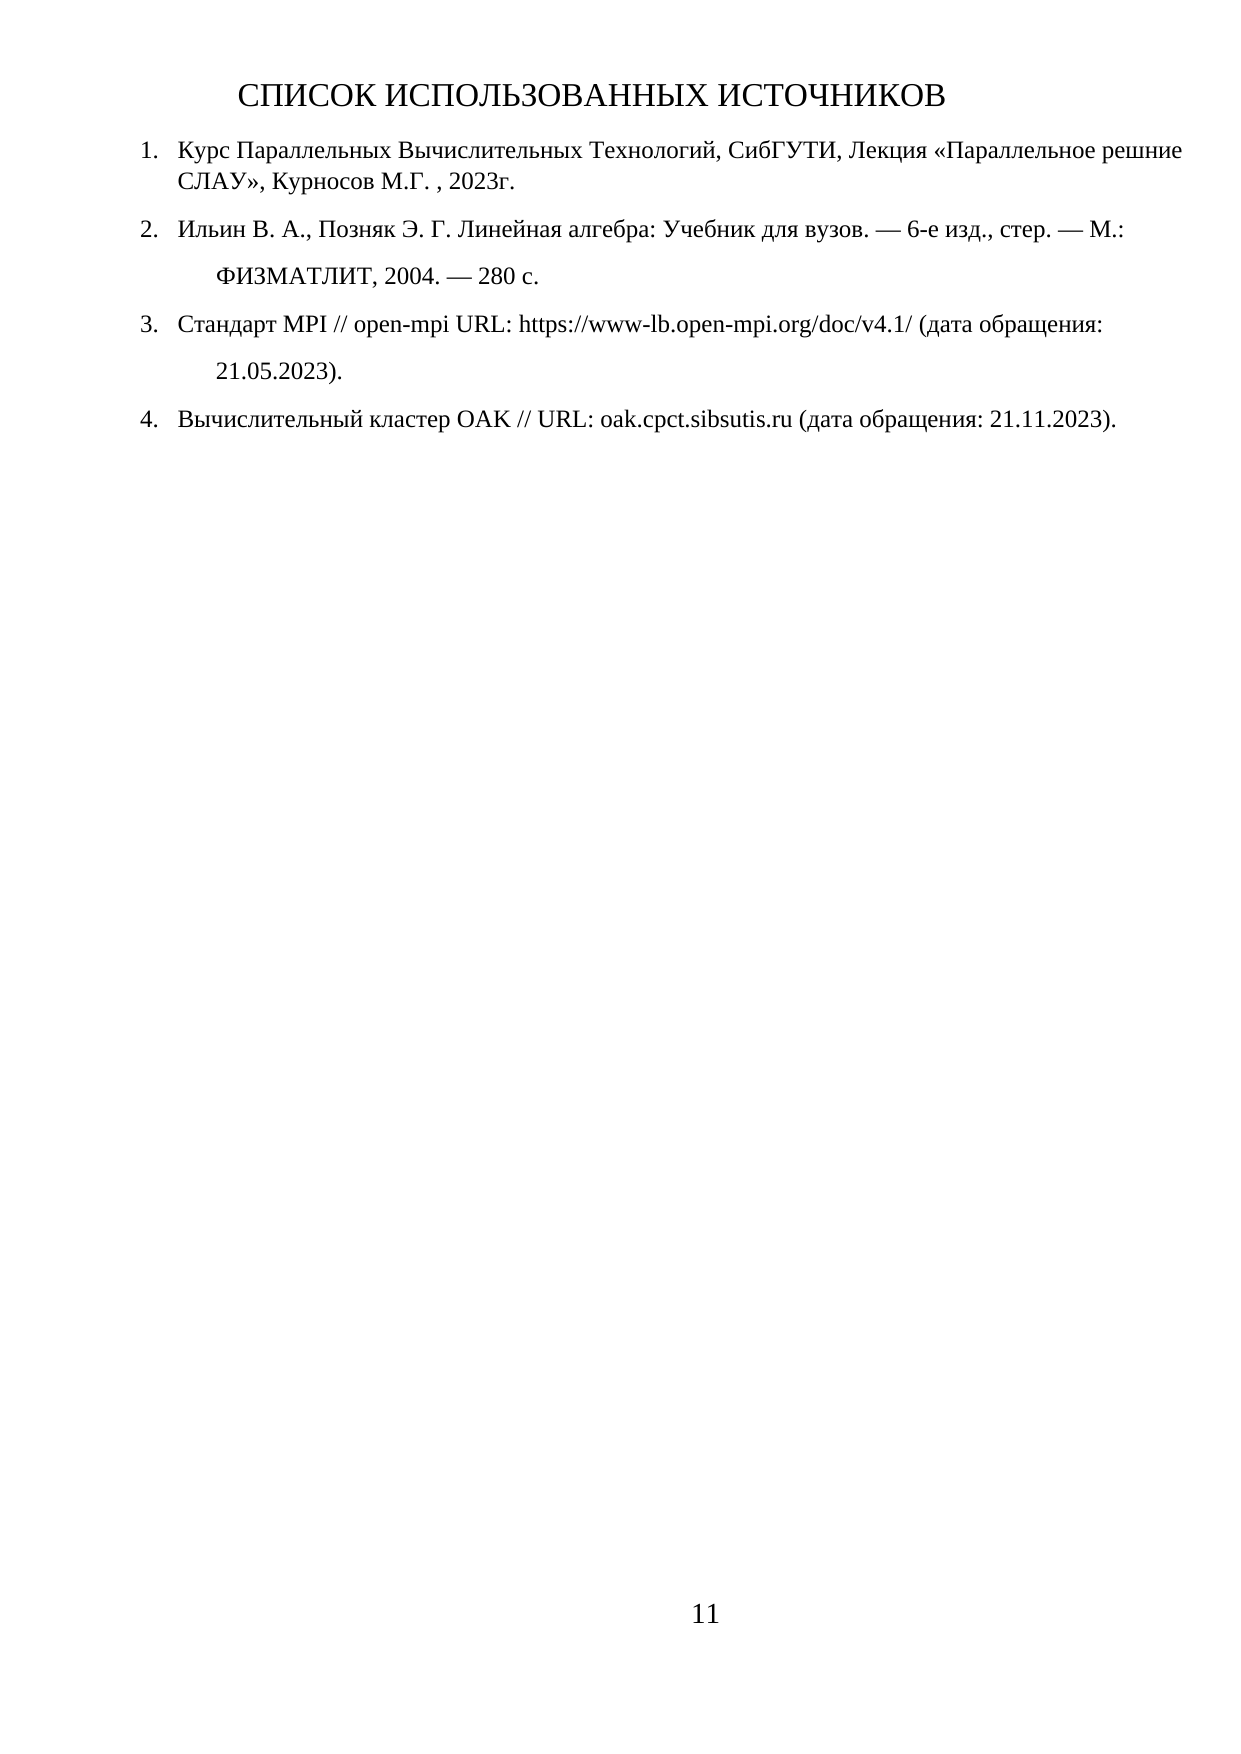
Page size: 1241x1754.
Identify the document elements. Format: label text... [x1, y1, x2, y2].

text ФИЗМАТЛИТ, 2004. — 280 с. [216, 261, 1188, 290]
text 21.05.2023). [216, 356, 1188, 385]
list Вычислительный кластер OAK // URL: oak.cpct.sibsutis.ru (дата обращения: 21.11.2023). [140, 404, 1188, 432]
list Стандарт MPI // open-mpi URL: https://www-lb.open-mpi.org/doc/v4.1/ (дата обращения: [140, 309, 1188, 337]
subtitle СПИСОК ИСПОЛЬЗОВАННЫХ ИСТОЧНИКОВ [237, 75, 1188, 113]
list Ильин В. А., Позняк Э. Г. Линейная алгебра: Учебник для вузов. — 6-е изд., стер. — М.: [140, 214, 1188, 242]
list Курс Параллельных Вычислительных Технологий, СибГУТИ, Лекция «Параллельное решние СЛАУ», Курносов М.Г. , 2023г. [140, 136, 1188, 195]
